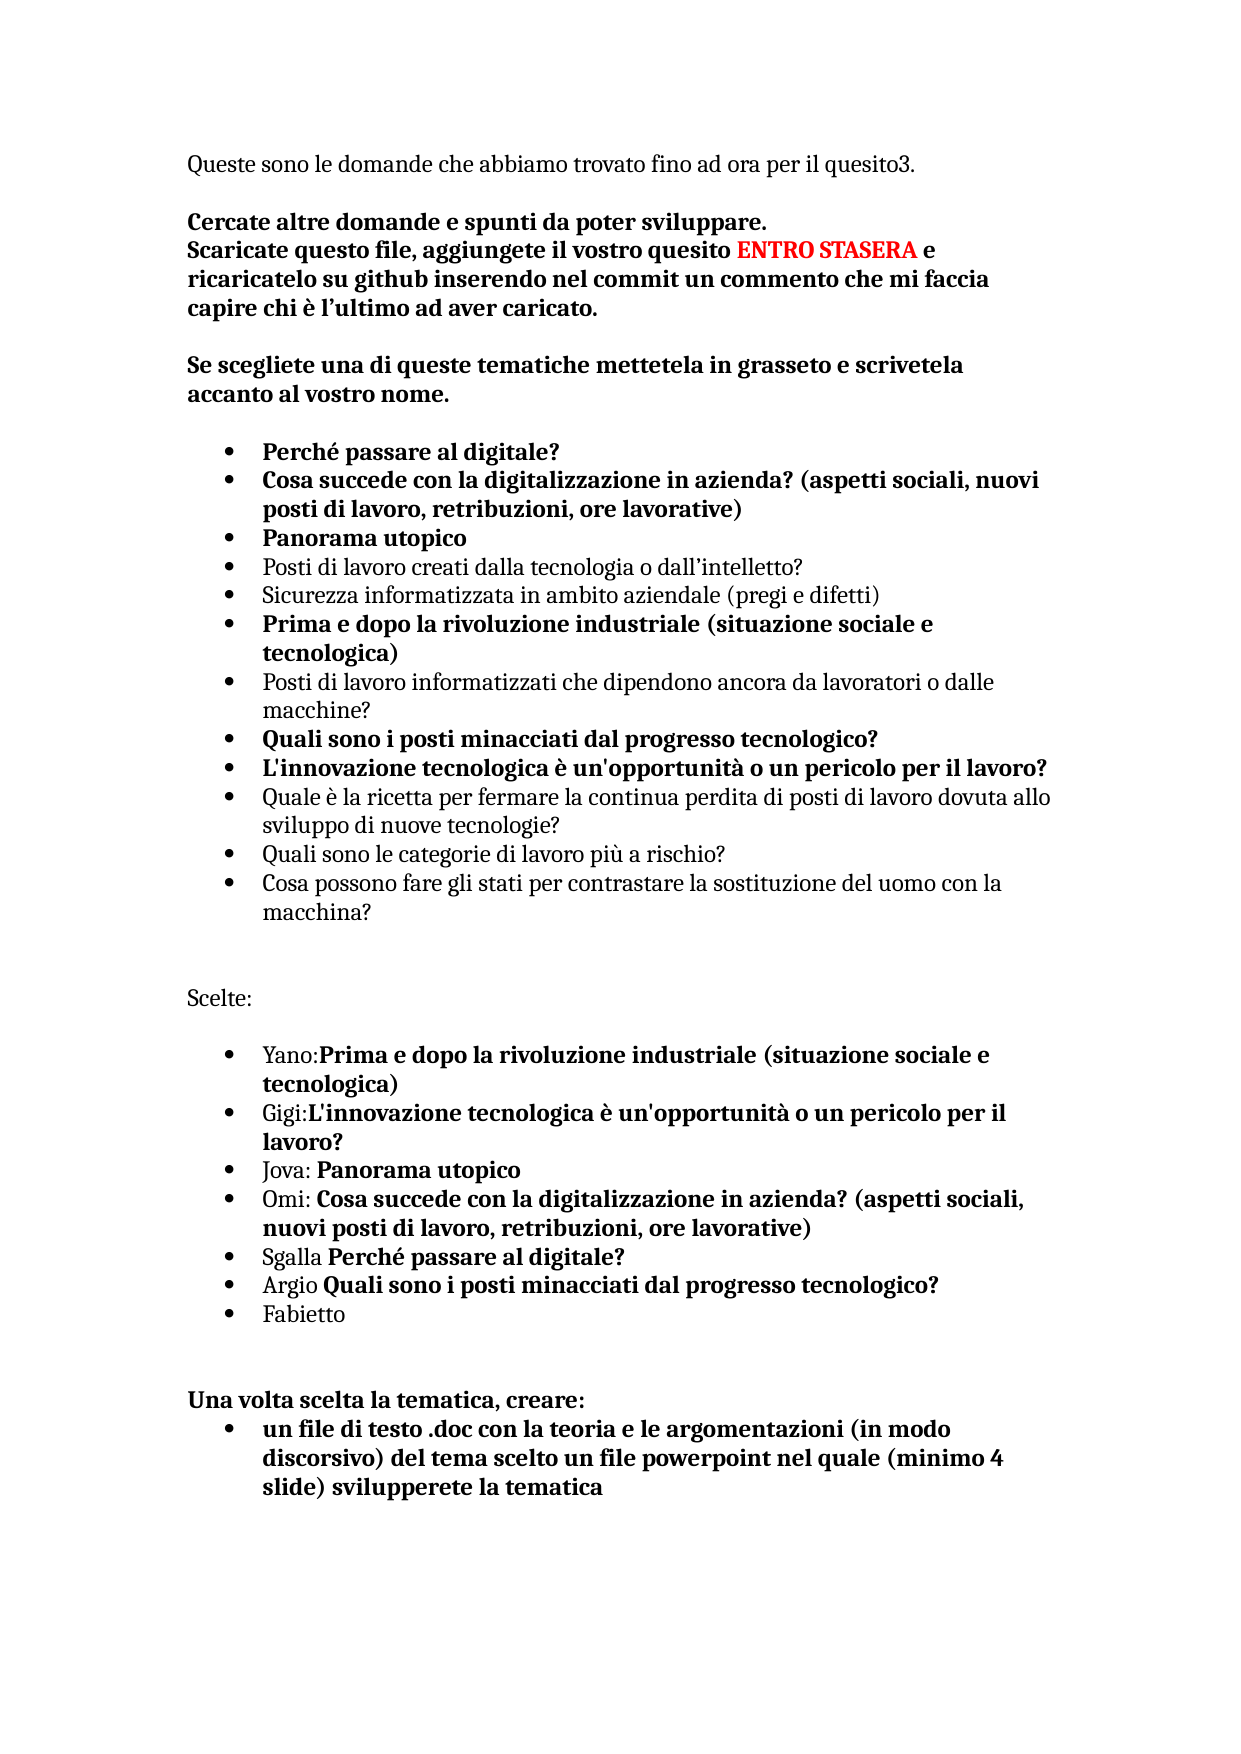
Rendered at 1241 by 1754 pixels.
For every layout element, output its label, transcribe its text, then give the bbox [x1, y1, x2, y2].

list Prima e dopo la rivoluzione industriale (situazione sociale e tecnologica) [225, 610, 1053, 667]
list Yano:Prima e dopo la rivoluzione industriale (situazione sociale e tecnologica) [225, 1041, 1053, 1099]
list Omi: Cosa succede con la digitalizzazione in azienda? (aspetti sociali, nuovi posti di lavoro, retribuzioni, ore lavorative) [225, 1185, 1053, 1242]
list Cosa succede con la digitalizzazione in azienda? (aspetti sociali, nuovi posti di lavoro, retribuzioni, ore lavorative) [225, 466, 1053, 524]
list Sicurezza informatizzata in ambito aziendale (pregi e difetti) [225, 581, 1053, 610]
list Sgalla Perché passare al digitale? [225, 1242, 1053, 1271]
text Una volta scelta la tematica, creare: [187, 1386, 1053, 1415]
list Quali sono i posti minacciati dal progresso tecnologico? [225, 725, 1053, 754]
list Fabietto [225, 1300, 1053, 1329]
list Posti di lavoro informatizzati che dipendono ancora da lavoratori o dalle macchine? [225, 667, 1053, 725]
text Cercate altre domande e spunti da poter sviluppare. [187, 207, 1053, 236]
text Scaricate questo file, aggiungete il vostro quesito ENTRO STASERA e ricaricatelo su github inserendo nel commit un commento che mi faccia capire chi è l’ultimo ad aver caricato. [187, 236, 1053, 322]
list Gigi:L'innovazione tecnologica è un'opportunità o un pericolo per il lavoro? [225, 1099, 1053, 1156]
list Perché passare al digitale? [225, 437, 1053, 466]
list un file di testo .doc con la teoria e le argomentazioni (in modo discorsivo) del tema scelto un file powerpoint nel quale (minimo 4 slide) svilupperete la tematica [225, 1415, 1053, 1501]
list Jova: Panorama utopico [225, 1156, 1053, 1185]
text Scelte: [187, 984, 1053, 1012]
text Se scegliete una di queste tematiche mettetela in grasseto e scrivetela accanto al vostro nome. [187, 351, 1053, 409]
list L'innovazione tecnologica è un'opportunità o un pericolo per il lavoro? [225, 754, 1053, 782]
list Posti di lavoro creati dalla tecnologia o dall’intelletto? [225, 552, 1053, 581]
text Queste sono le domande che abbiamo trovato fino ad ora per il quesito3. [187, 150, 1053, 179]
list Panorama utopico [225, 524, 1053, 552]
list Quali sono le categorie di lavoro più a rischio? [225, 840, 1053, 869]
list Argio Quali sono i posti minacciati dal progresso tecnologico? [225, 1271, 1053, 1300]
list Cosa possono fare gli stati per contrastare la sostituzione del uomo con la macchina? [225, 869, 1053, 926]
list Quale è la ricetta per fermare la continua perdita di posti di lavoro dovuta allo sviluppo di nuove tecnologie? [225, 782, 1053, 840]
